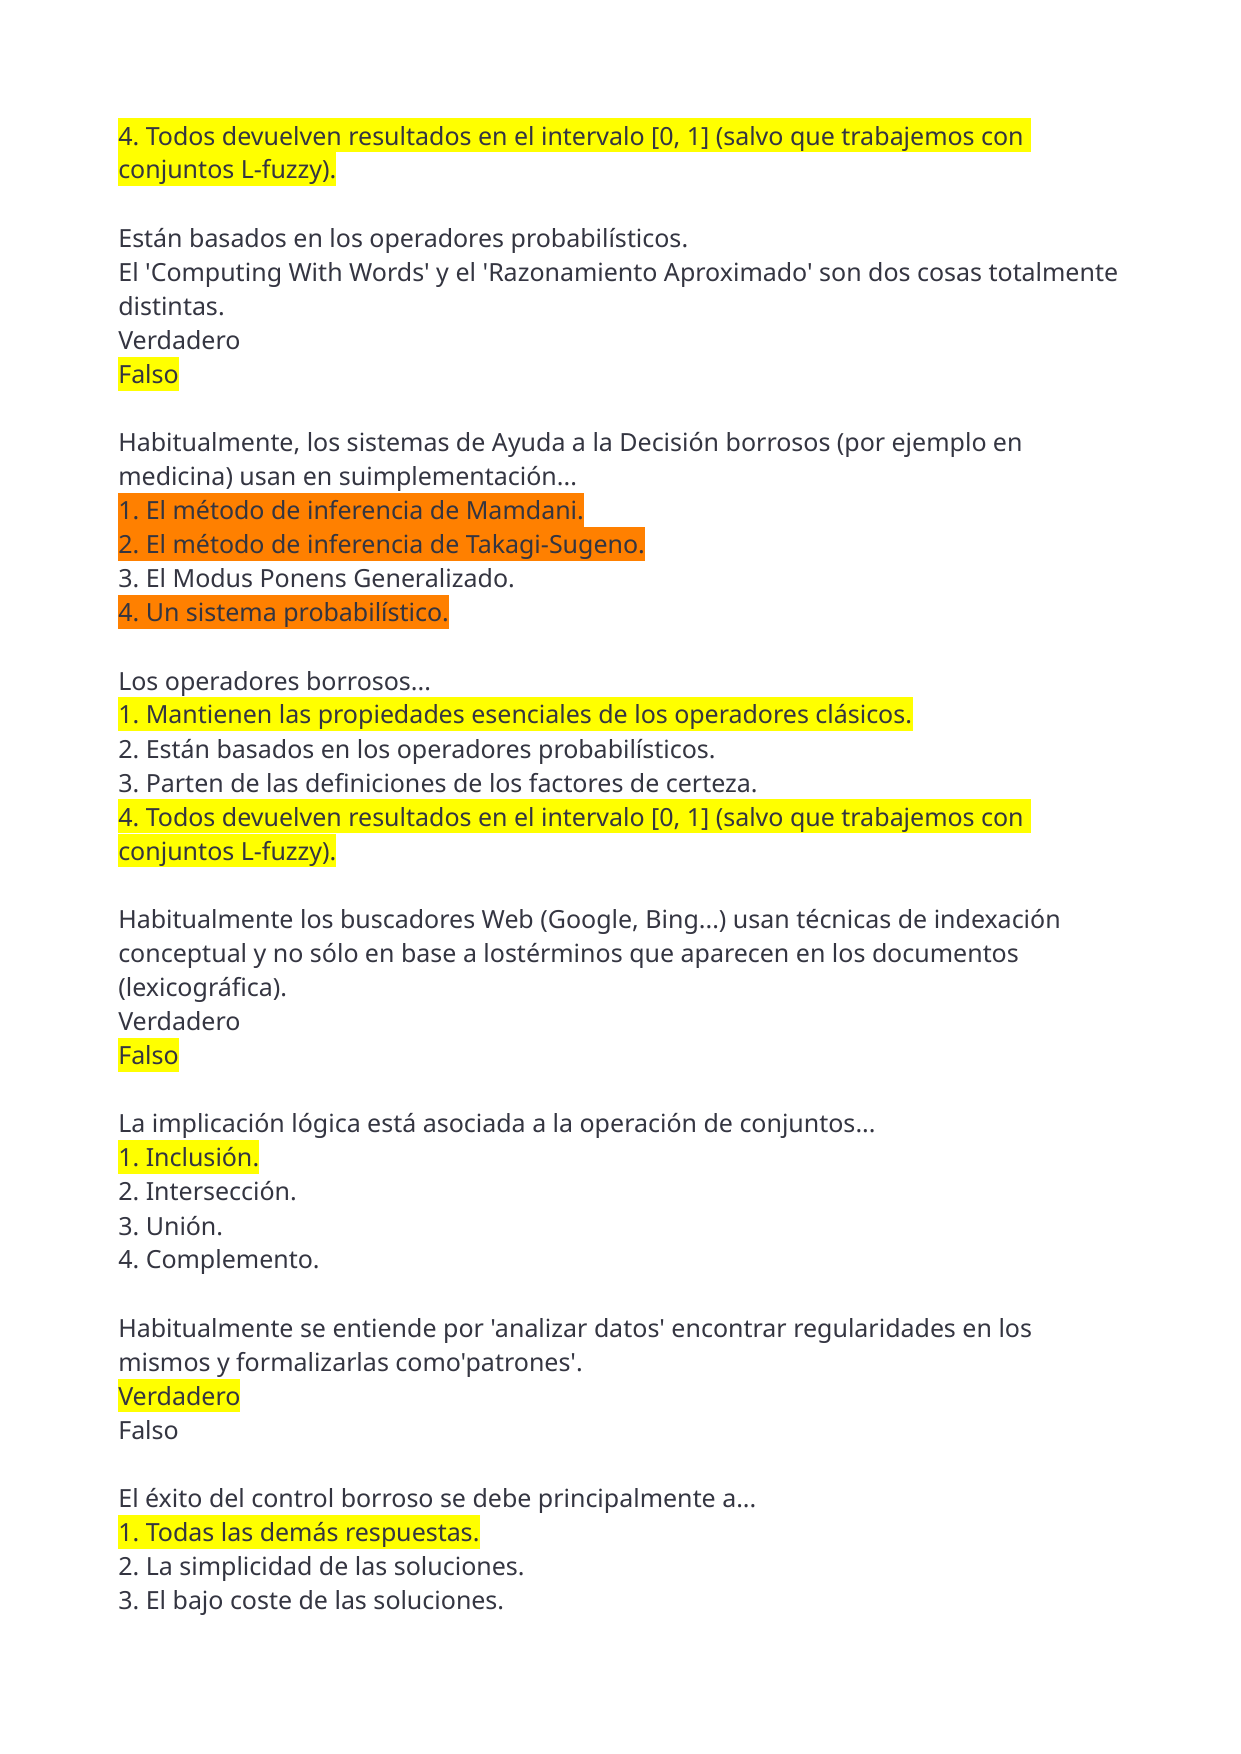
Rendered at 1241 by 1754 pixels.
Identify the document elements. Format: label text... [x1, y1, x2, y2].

text Habitualmente, los sistemas de Ayuda a la Decisión borrosos (por ejemplo en medicina) usan en suimplementación... [118, 425, 1122, 493]
text 1. Inclusión. [118, 1140, 1122, 1174]
text 2. Están basados en los operadores probabilísticos. [118, 731, 1122, 765]
text Falso [118, 357, 1122, 391]
text 3. Unión. [118, 1208, 1122, 1242]
text 4. Todos devuelven resultados en el intervalo [0, 1] (salvo que trabajemos con conjuntos L-fuzzy). [118, 118, 1122, 186]
text Verdadero [118, 322, 1122, 357]
text Verdadero [118, 1004, 1122, 1038]
text Habitualmente los buscadores Web (Google, Bing...) usan técnicas de indexación conceptual y no sólo en base a lostérminos que aparecen en los documentos (lexicográfica). [118, 902, 1122, 1004]
text Falso [118, 1412, 1122, 1447]
text Habitualmente se entiende por 'analizar datos' encontrar regularidades en los mismos y formalizarlas como'patrones'. [118, 1310, 1122, 1378]
text Están basados en los operadores probabilísticos. [118, 220, 1122, 254]
text El 'Computing With Words' y el 'Razonamiento Aproximado' son dos cosas totalmente distintas. [118, 254, 1122, 322]
text 1. Mantienen las propiedades esenciales de los operadores clásicos. [118, 697, 1122, 731]
text 4. Complemento. [118, 1242, 1122, 1276]
text 3. El Modus Ponens Generalizado. [118, 561, 1122, 595]
text El éxito del control borroso se debe principalmente a... [118, 1481, 1122, 1515]
text Verdadero [118, 1378, 1122, 1412]
text 2. La simplicidad de las soluciones. [118, 1549, 1122, 1583]
text 2. Intersección. [118, 1174, 1122, 1208]
text 2. El método de inferencia de Takagi-Sugeno. [118, 527, 1122, 561]
text La implicación lógica está asociada a la operación de conjuntos... [118, 1106, 1122, 1140]
text 4. Todos devuelven resultados en el intervalo [0, 1] (salvo que trabajemos con conjuntos L-fuzzy). [118, 799, 1122, 867]
text 3. El bajo coste de las soluciones. [118, 1583, 1122, 1617]
text Los operadores borrosos... [118, 663, 1122, 697]
text 3. Parten de las definiciones de los factores de certeza. [118, 765, 1122, 799]
text 1. Todas las demás respuestas. [118, 1515, 1122, 1549]
text 1. El método de inferencia de Mamdani. [118, 493, 1122, 527]
text Falso [118, 1038, 1122, 1072]
text 4. Un sistema probabilístico. [118, 595, 1122, 629]
